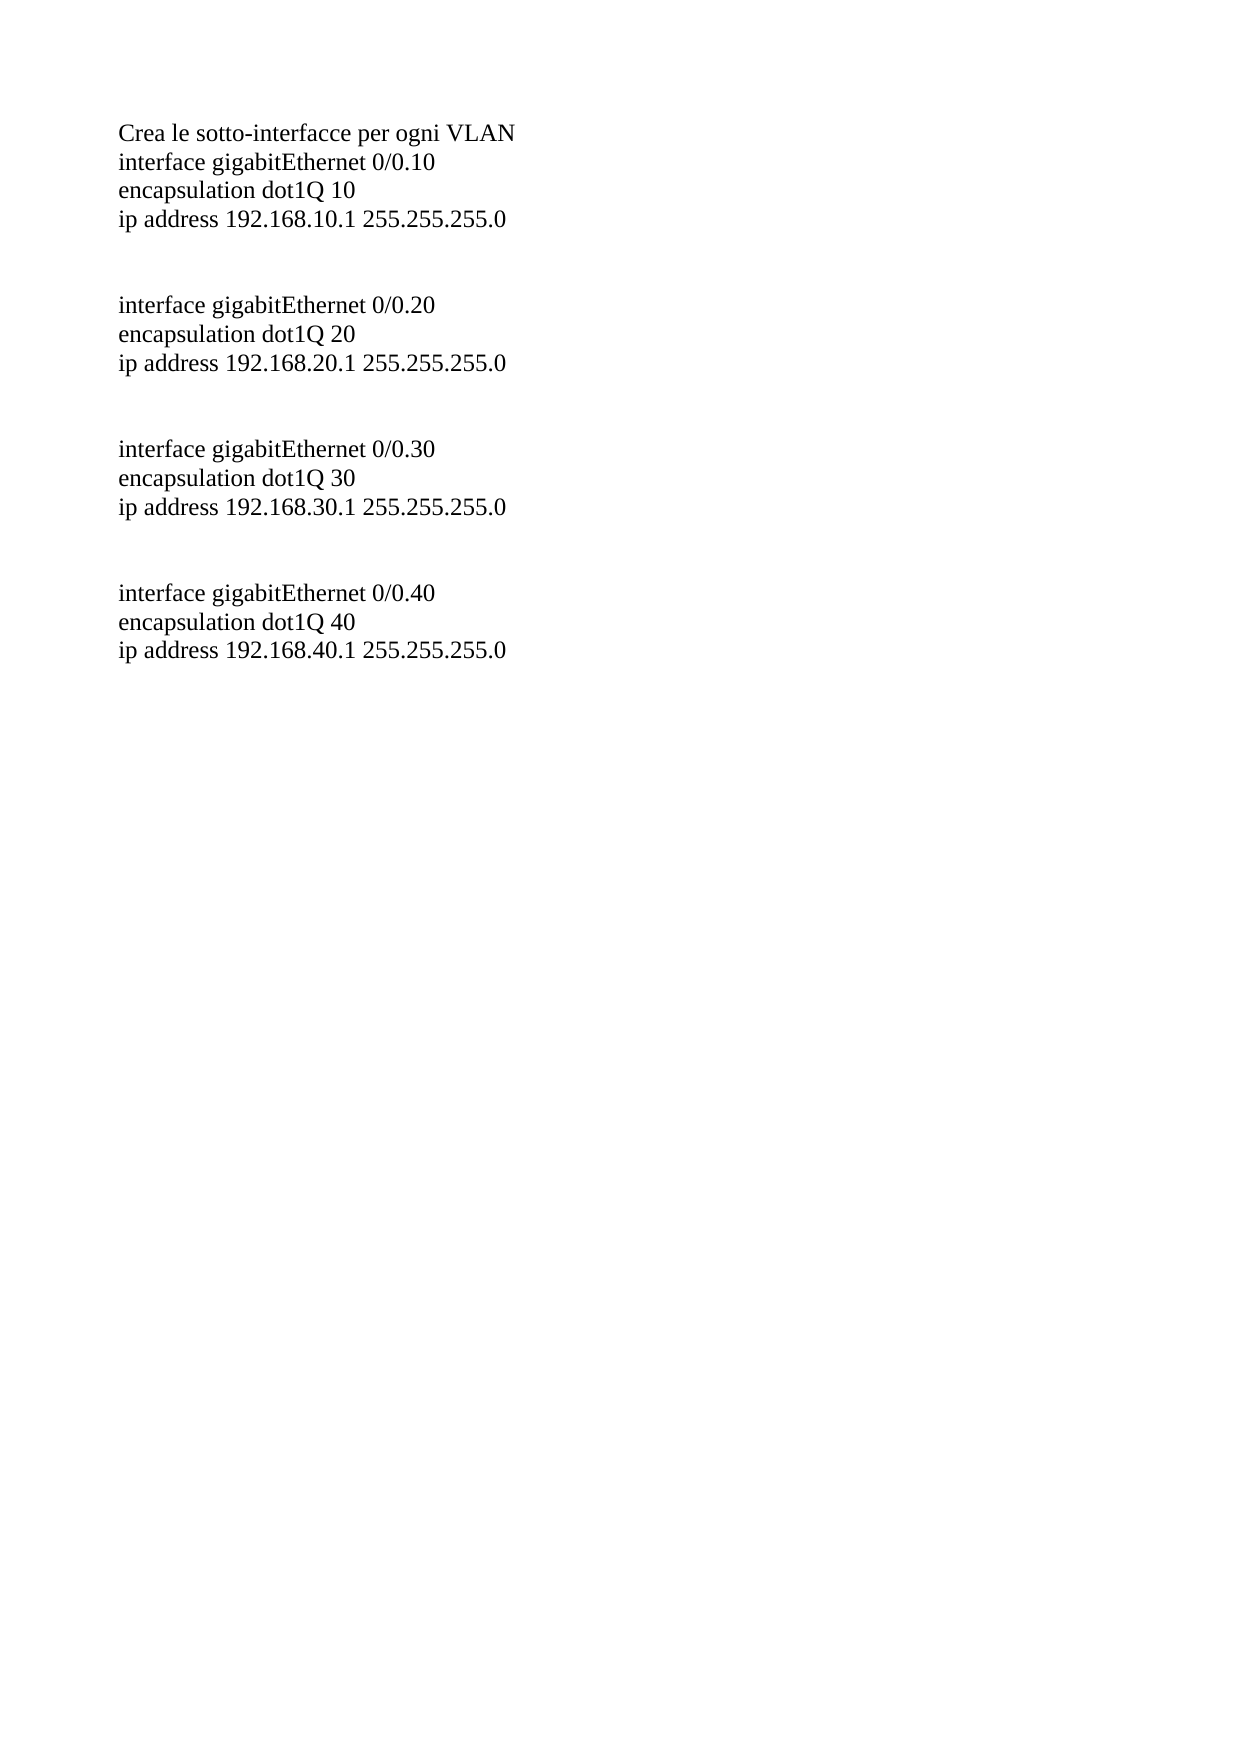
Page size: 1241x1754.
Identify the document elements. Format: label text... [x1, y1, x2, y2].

text ip address 192.168.30.1 255.255.255.0 [118, 492, 1122, 521]
text encapsulation dot1Q 10 [118, 176, 1122, 204]
text Crea le sotto-interfacce per ogni VLAN [118, 118, 1122, 147]
text ip address 192.168.20.1 255.255.255.0 [118, 348, 1122, 377]
text ip address 192.168.10.1 255.255.255.0 [118, 204, 1122, 233]
text interface gigabitEthernet 0/0.30 [118, 434, 1122, 463]
text encapsulation dot1Q 40 [118, 607, 1122, 636]
text encapsulation dot1Q 20 [118, 319, 1122, 348]
text ip address 192.168.40.1 255.255.255.0 [118, 636, 1122, 664]
text encapsulation dot1Q 30 [118, 463, 1122, 492]
text interface gigabitEthernet 0/0.20 [118, 291, 1122, 319]
text interface gigabitEthernet 0/0.40 [118, 578, 1122, 607]
text interface gigabitEthernet 0/0.10 [118, 147, 1122, 176]
